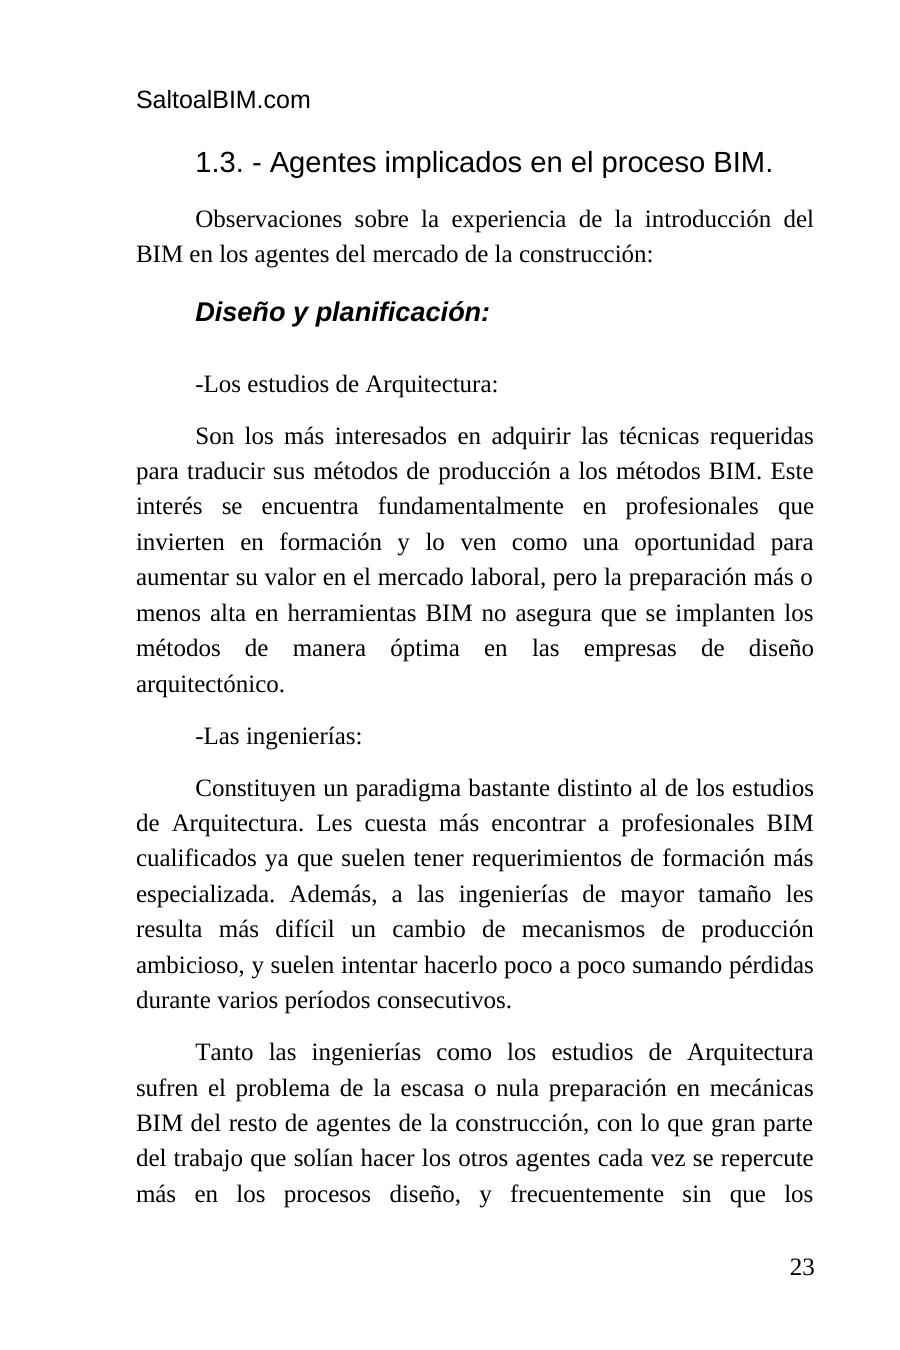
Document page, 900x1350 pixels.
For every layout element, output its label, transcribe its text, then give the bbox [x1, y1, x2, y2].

text Constituyen un paradigma bastante distinto al de los estudios de Arquitectura. Les cuesta más encontrar a profesionales BIM cualificados ya que suelen tener requerimientos de formación más especializada. Además, a las ingenierías de mayor tamaño les resulta más difícil un cambio de mecanismos de producción ambicioso, y suelen intentar hacerlo poco a poco sumando pérdidas durante varios períodos consecutivos. [136, 768, 814, 1016]
text Son los más interesados en adquirir las técnicas requeridas para traducir sus métodos de producción a los métodos BIM. Este interés se encuentra fundamentalmente en profesionales que invierten en formación y lo ven como una oportunidad para aumentar su valor en el mercado laboral, pero la preparación más o menos alta en herramientas BIM no asegura que se implanten los métodos de manera óptima en las empresas de diseño arquitectónico. [136, 416, 814, 699]
text -Las ingenierías: [136, 716, 814, 751]
text -Los estudios de Arquitectura: [136, 364, 814, 399]
text Observaciones sobre la experiencia de la introducción del BIM en los agentes del mercado de la construcción: [136, 199, 814, 270]
subtitle 1.3. - Agentes implicados en el proceso BIM. [136, 144, 814, 178]
text Tanto las ingenierías como los estudios de Arquitectura sufren el problema de la escasa o nula preparación en mecánicas BIM del resto de agentes de la construcción, con lo que gran parte del trabajo que solían hacer los otros agentes cada vez se repercute más en los procesos diseño, y frecuentemente sin que los [136, 1032, 814, 1209]
subtitle Diseño y planificación: [136, 296, 814, 328]
